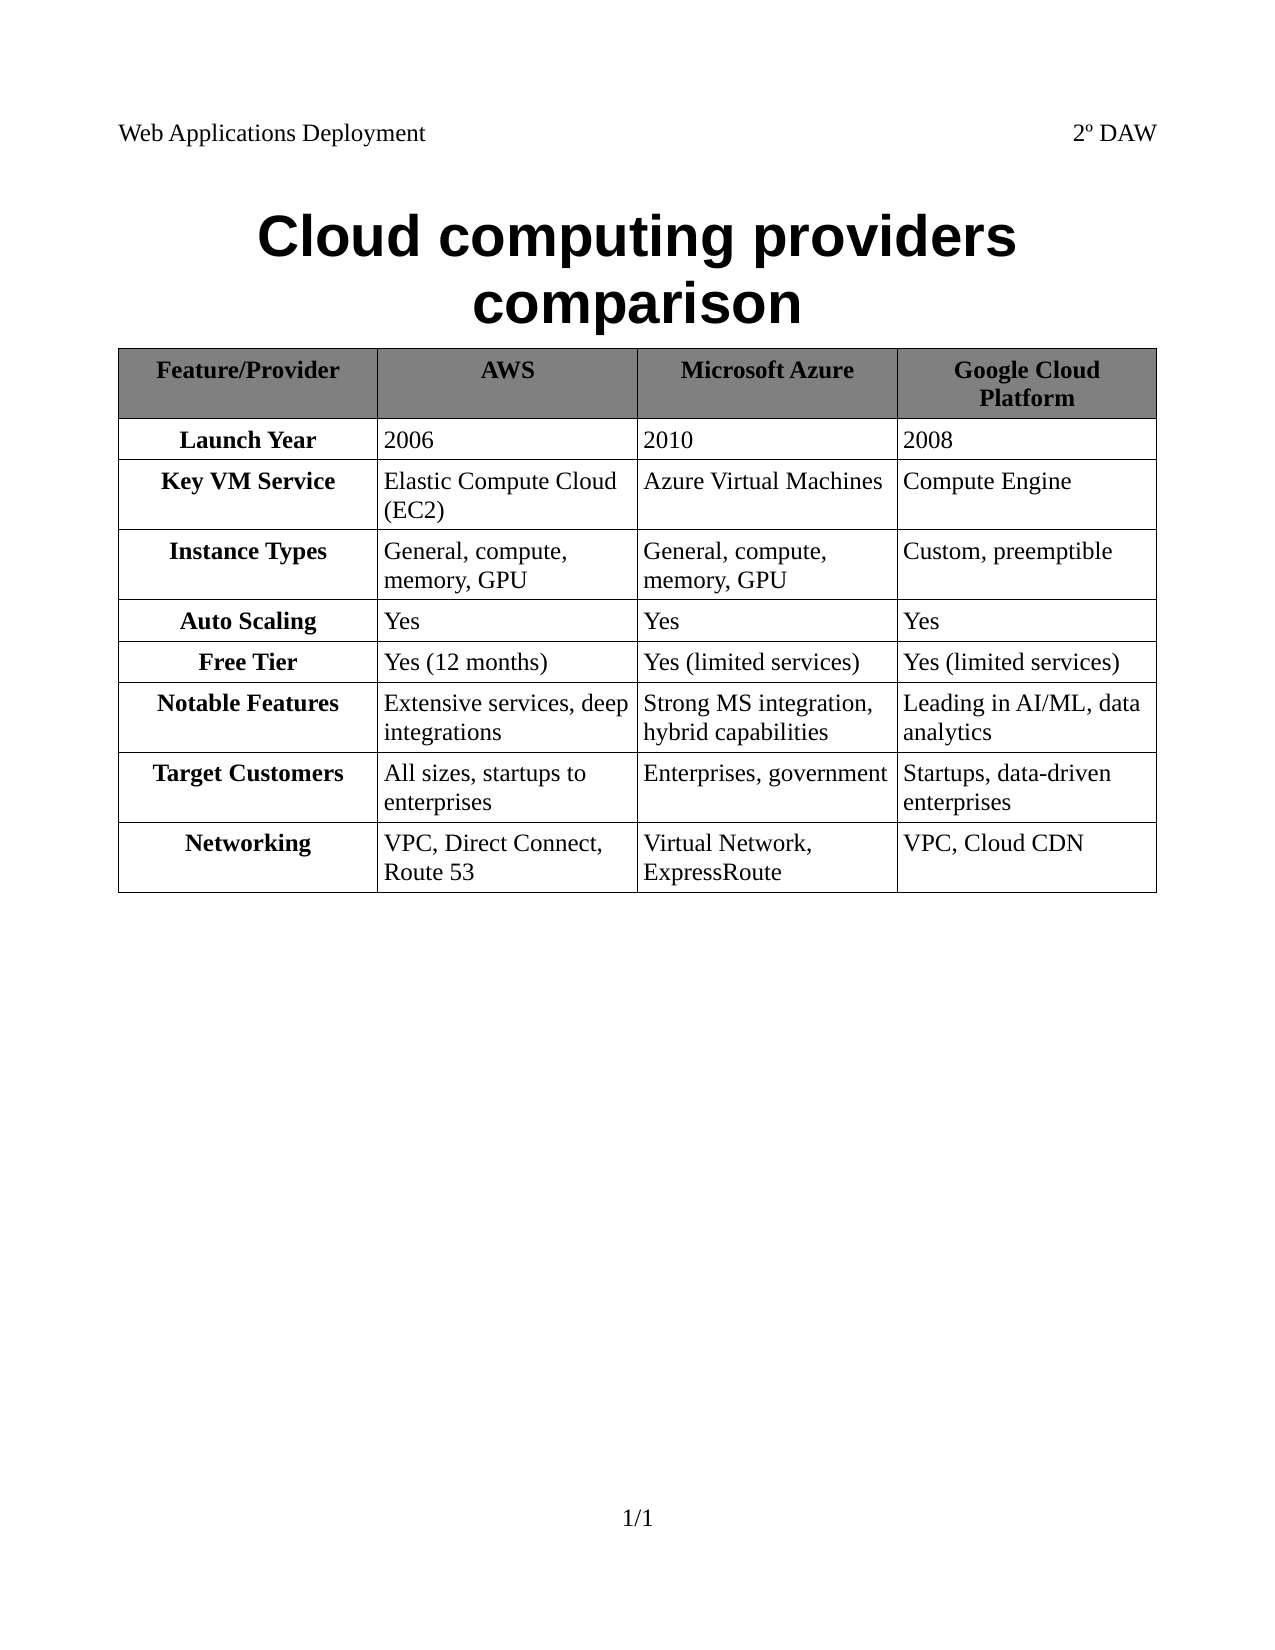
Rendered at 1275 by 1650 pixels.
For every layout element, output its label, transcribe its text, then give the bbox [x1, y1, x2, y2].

table_header Google Cloud Platform [898, 349, 1156, 418]
table_header Feature/Provider [119, 349, 377, 418]
table_cell Free Tier [119, 642, 377, 682]
table_cell Yes (limited services) [638, 642, 897, 682]
table_cell Strong MS integration, hybrid capabilities [638, 683, 897, 752]
table_cell Enterprises, government [638, 753, 897, 822]
table_cell Azure Virtual Machines [638, 460, 897, 529]
table_cell Custom, preemptible [898, 530, 1156, 599]
table_cell Notable Features [119, 683, 377, 752]
table_cell Target Customers [119, 753, 377, 822]
table_cell 2008 [898, 419, 1156, 459]
table_cell Yes [898, 600, 1156, 641]
table_cell Auto Scaling [119, 600, 377, 641]
table_cell Elastic Compute Cloud (EC2) [378, 460, 637, 529]
table_cell Networking [119, 823, 377, 892]
table_header Microsoft Azure [638, 349, 897, 418]
table_cell Yes (12 months) [378, 642, 637, 682]
table_cell Extensive services, deep integrations [378, 683, 637, 752]
table_cell 2006 [378, 419, 637, 459]
table_cell Yes [638, 600, 897, 641]
title Cloud computing providers comparison [118, 201, 1157, 336]
table_cell All sizes, startups to enterprises [378, 753, 637, 822]
table_cell Virtual Network, ExpressRoute [638, 823, 897, 892]
table_cell Compute Engine [898, 460, 1156, 529]
table_cell Startups, data-driven enterprises [898, 753, 1156, 822]
table_header AWS [378, 349, 637, 418]
table_cell Leading in AI/ML, data analytics [898, 683, 1156, 752]
table_cell General, compute, memory, GPU [638, 530, 897, 599]
table_cell Yes (limited services) [898, 642, 1156, 682]
table_cell Yes [378, 600, 637, 641]
table_cell Key VM Service [119, 460, 377, 529]
table_cell VPC, Cloud CDN [898, 823, 1156, 892]
table_cell VPC, Direct Connect, Route 53 [378, 823, 637, 892]
table_cell Launch Year [119, 419, 377, 459]
table_cell 2010 [638, 419, 897, 459]
table_cell Instance Types [119, 530, 377, 599]
table_cell General, compute, memory, GPU [378, 530, 637, 599]
